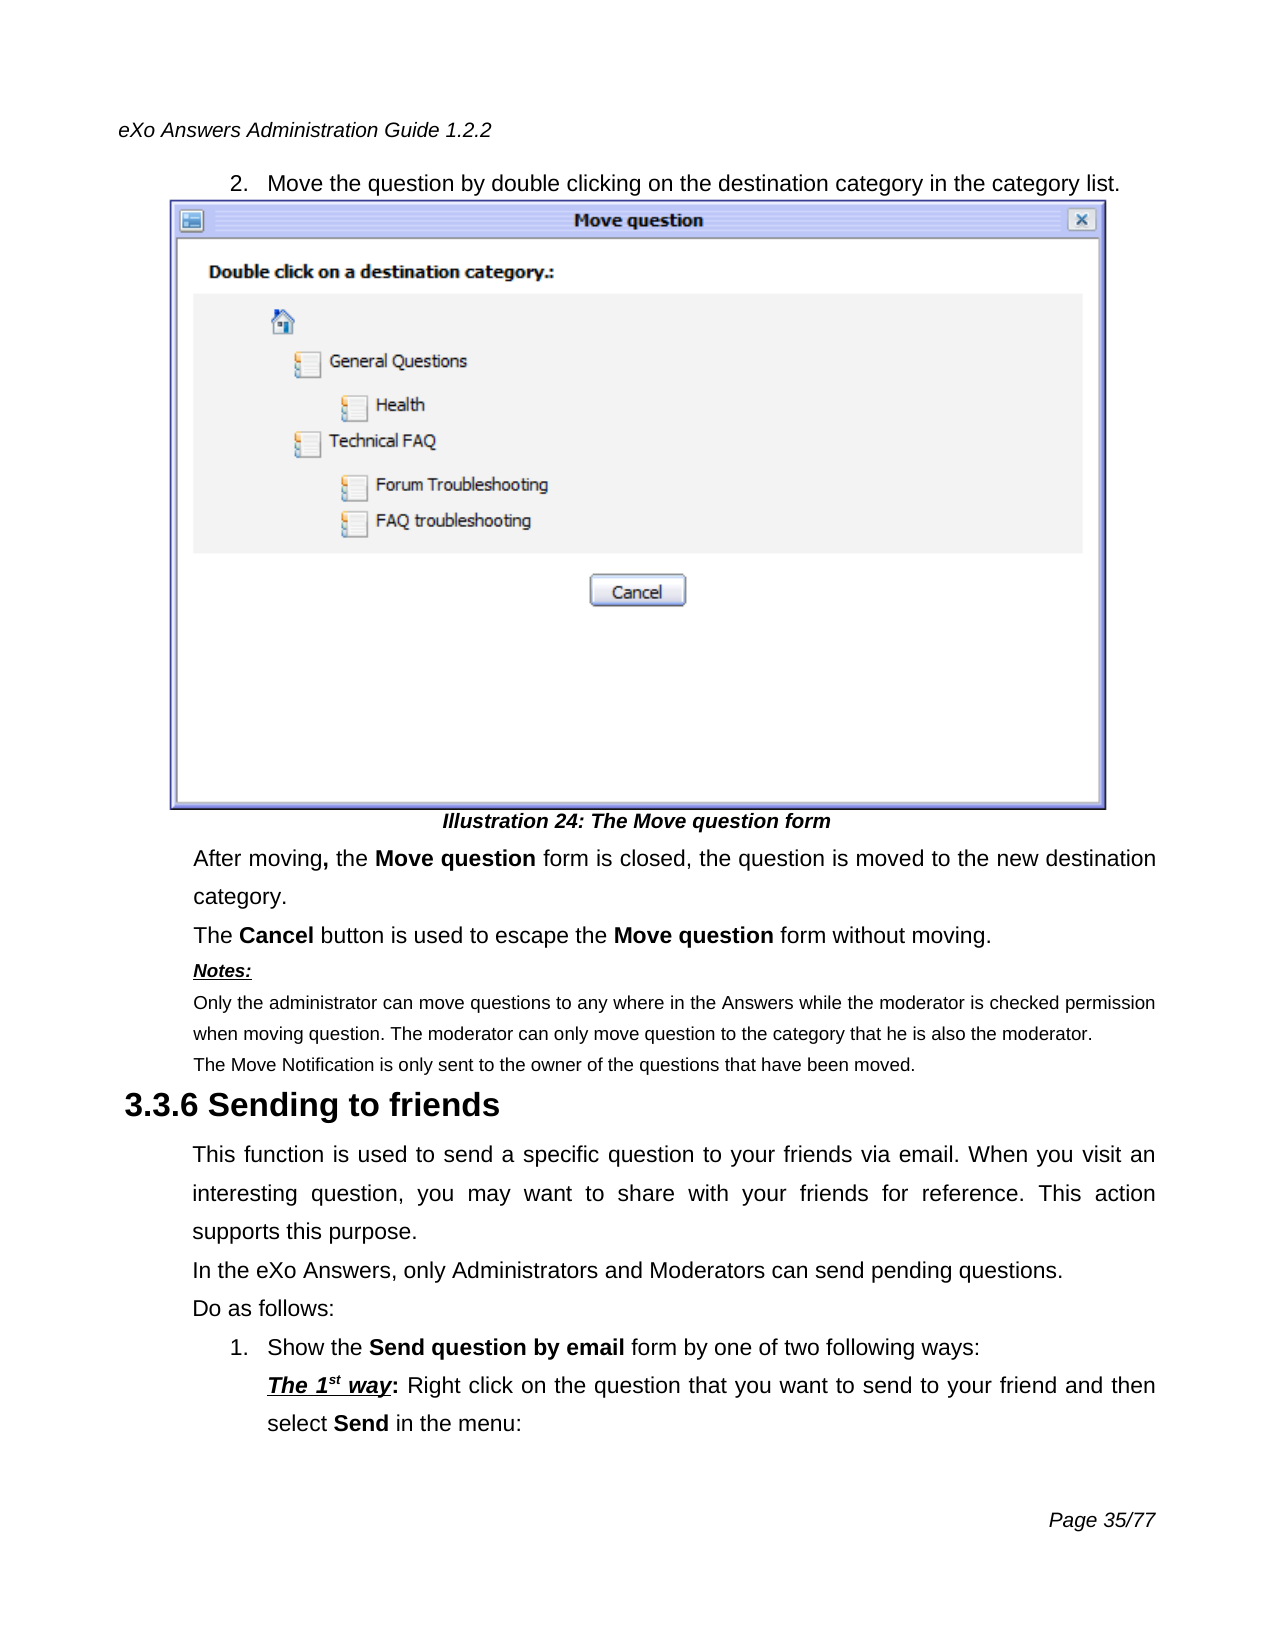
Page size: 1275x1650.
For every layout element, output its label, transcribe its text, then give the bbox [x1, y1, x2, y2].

list Notes: [156, 961, 1157, 982]
list Show the Send question by email form by one of two following ways: [229, 1334, 1157, 1360]
list The 1st way: Right click on the question that you want to send to your friend and then select Send in the menu: [229, 1373, 1157, 1437]
picture [167, 197, 1108, 810]
text Do as follows: [192, 1296, 1157, 1321]
list Illustration 24: The Move question form [167, 810, 1108, 833]
list Move the question by double clicking on the destination category in the category list. [229, 171, 1157, 196]
subtitle Sending to friends [124, 1086, 1157, 1123]
list The Cancel button is used to escape the Move question form without moving. [156, 922, 1157, 948]
list After moving, the Move question form is closed, the question is moved to the new destination category. [156, 209, 1157, 909]
text In the eXo Answers, only Administrators and Moderators can send pending questions. [192, 1257, 1157, 1283]
list The Move Notification is only sent to the owner of the questions that have been moved. [156, 1055, 1157, 1076]
text This function is used to send a specific question to your friends via email. When you visit an interesting question, you may want to share with your friends for reference. This action supports this purpose. [192, 1142, 1157, 1244]
list Only the administrator can move questions to any where in the Answers while the moderator is checked permission when moving question. The moderator can only move question to the category that he is also the moderator. [156, 992, 1157, 1044]
